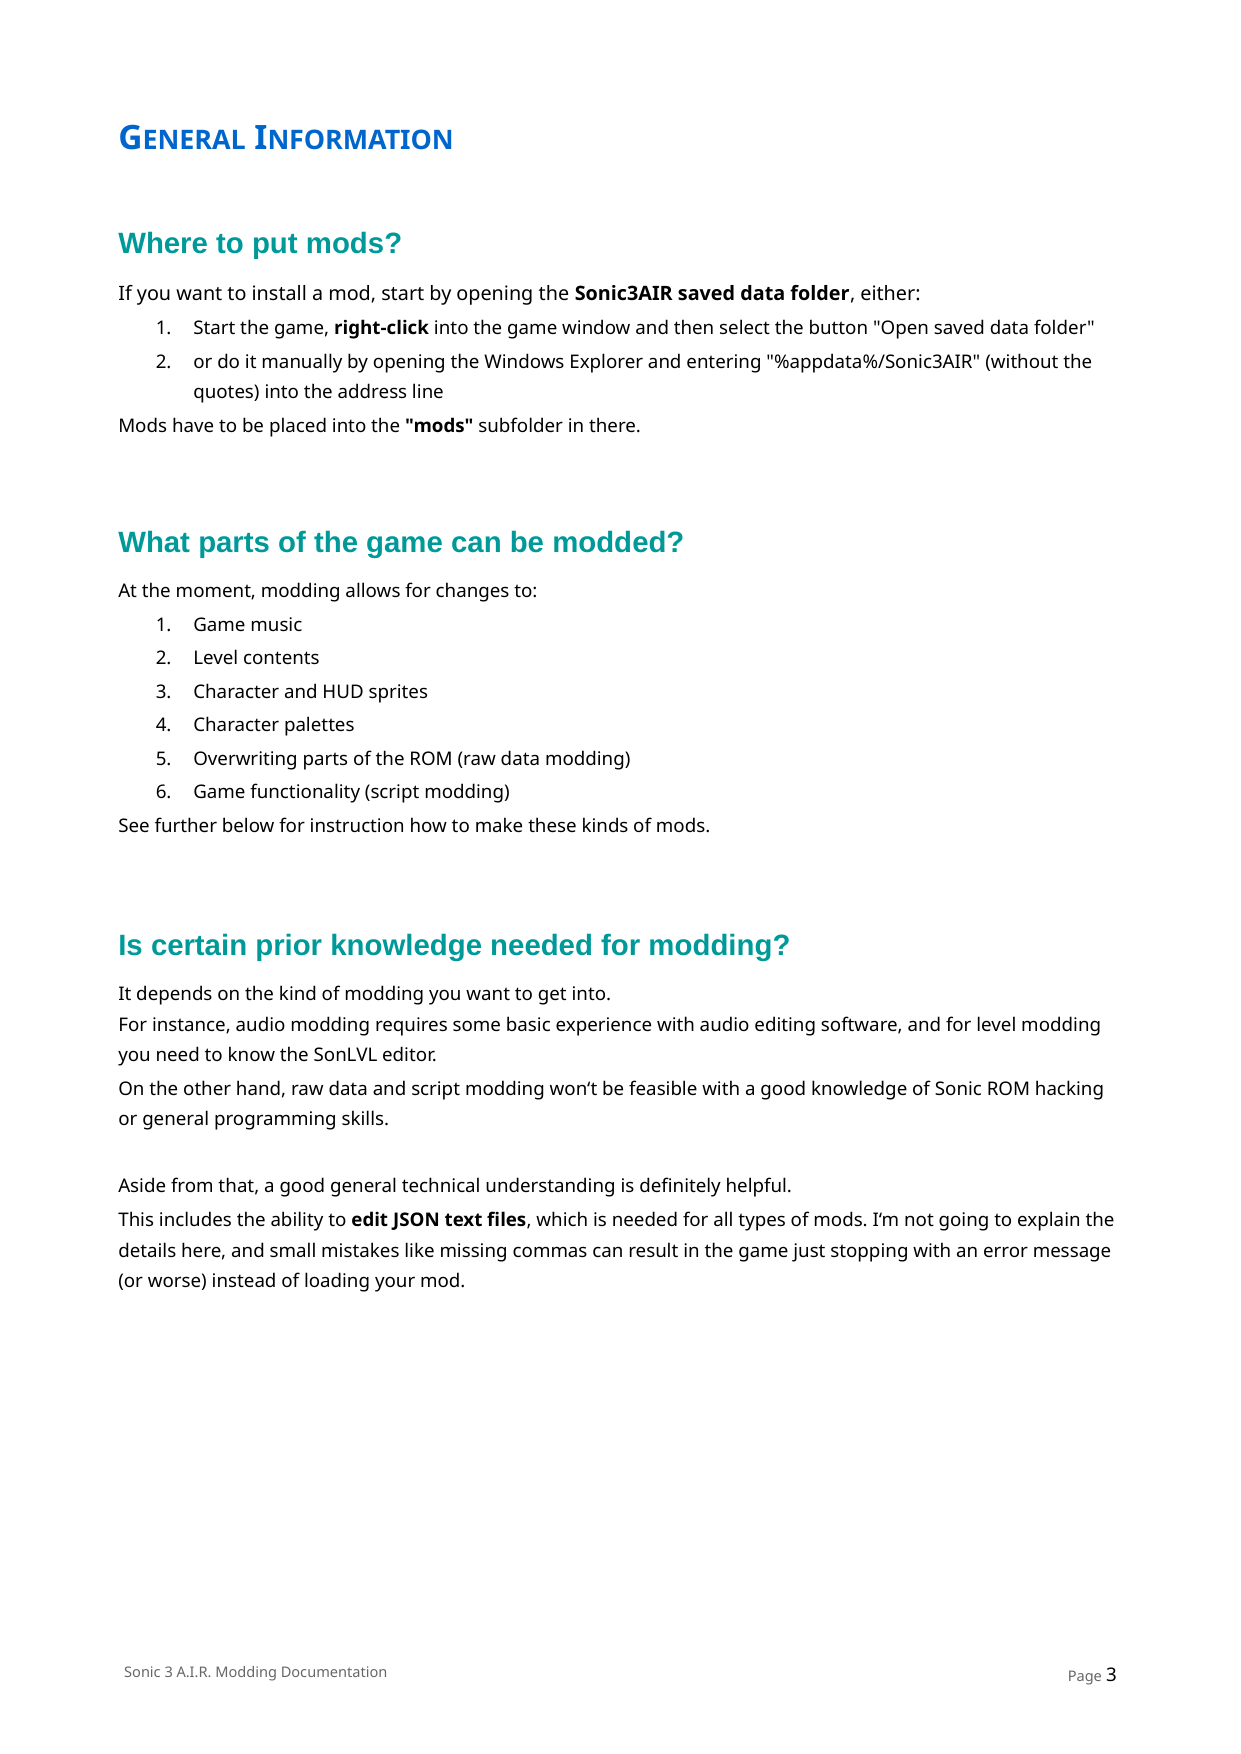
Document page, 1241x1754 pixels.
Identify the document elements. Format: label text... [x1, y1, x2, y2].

text It depends on the kind of modding you want to get into. For instance, audio modding requires some basic experience with audio editing software, and for level modding you need to know the SonLVL editor. [118, 980, 1122, 1067]
list Character palettes [156, 712, 1122, 737]
list Level contents [156, 644, 1122, 670]
text See further below for instruction how to make these kinds of mods. [118, 812, 1122, 838]
text Mods have to be placed into the "mods" subfolder in there. [118, 412, 1122, 438]
list Game functionality (script modding) [156, 779, 1122, 804]
list or do it manually by opening the Windows Explorer and entering "%appdata%/Sonic3AIR" (without the quotes) into the address line [156, 348, 1122, 404]
subtitle Where to put mods? [118, 226, 1122, 260]
list Overwriting parts of the ROM (raw data modding) [156, 745, 1122, 771]
list Game music [156, 611, 1122, 636]
text Aside from that, a good general technical understanding is definitely helpful. [118, 1173, 1122, 1198]
text On the other hand, raw data and script modding won‘t be feasible with a good knowledge of Sonic ROM hacking or general programming skills. [118, 1075, 1122, 1131]
text At the moment, modding allows for changes to: [118, 577, 1122, 603]
text This includes the ability to edit JSON text files, which is needed for all types of mods. I‘m not going to explain the details here, and small mistakes like missing commas can result in the game just stopping with an error message (or worse) instead of loading your mod. [118, 1206, 1122, 1293]
list Character and HUD sprites [156, 678, 1122, 703]
list Start the game, right-click into the game window and then select the button "Open saved data folder" [156, 314, 1122, 340]
subtitle Is certain prior knowledge needed for modding? [118, 927, 1122, 961]
text If you want to install a mod, start by opening the Sonic3AIR saved data folder, either: [118, 279, 1122, 306]
subtitle What parts of the game can be modded? [118, 524, 1122, 558]
subtitle General Information [118, 113, 1122, 159]
